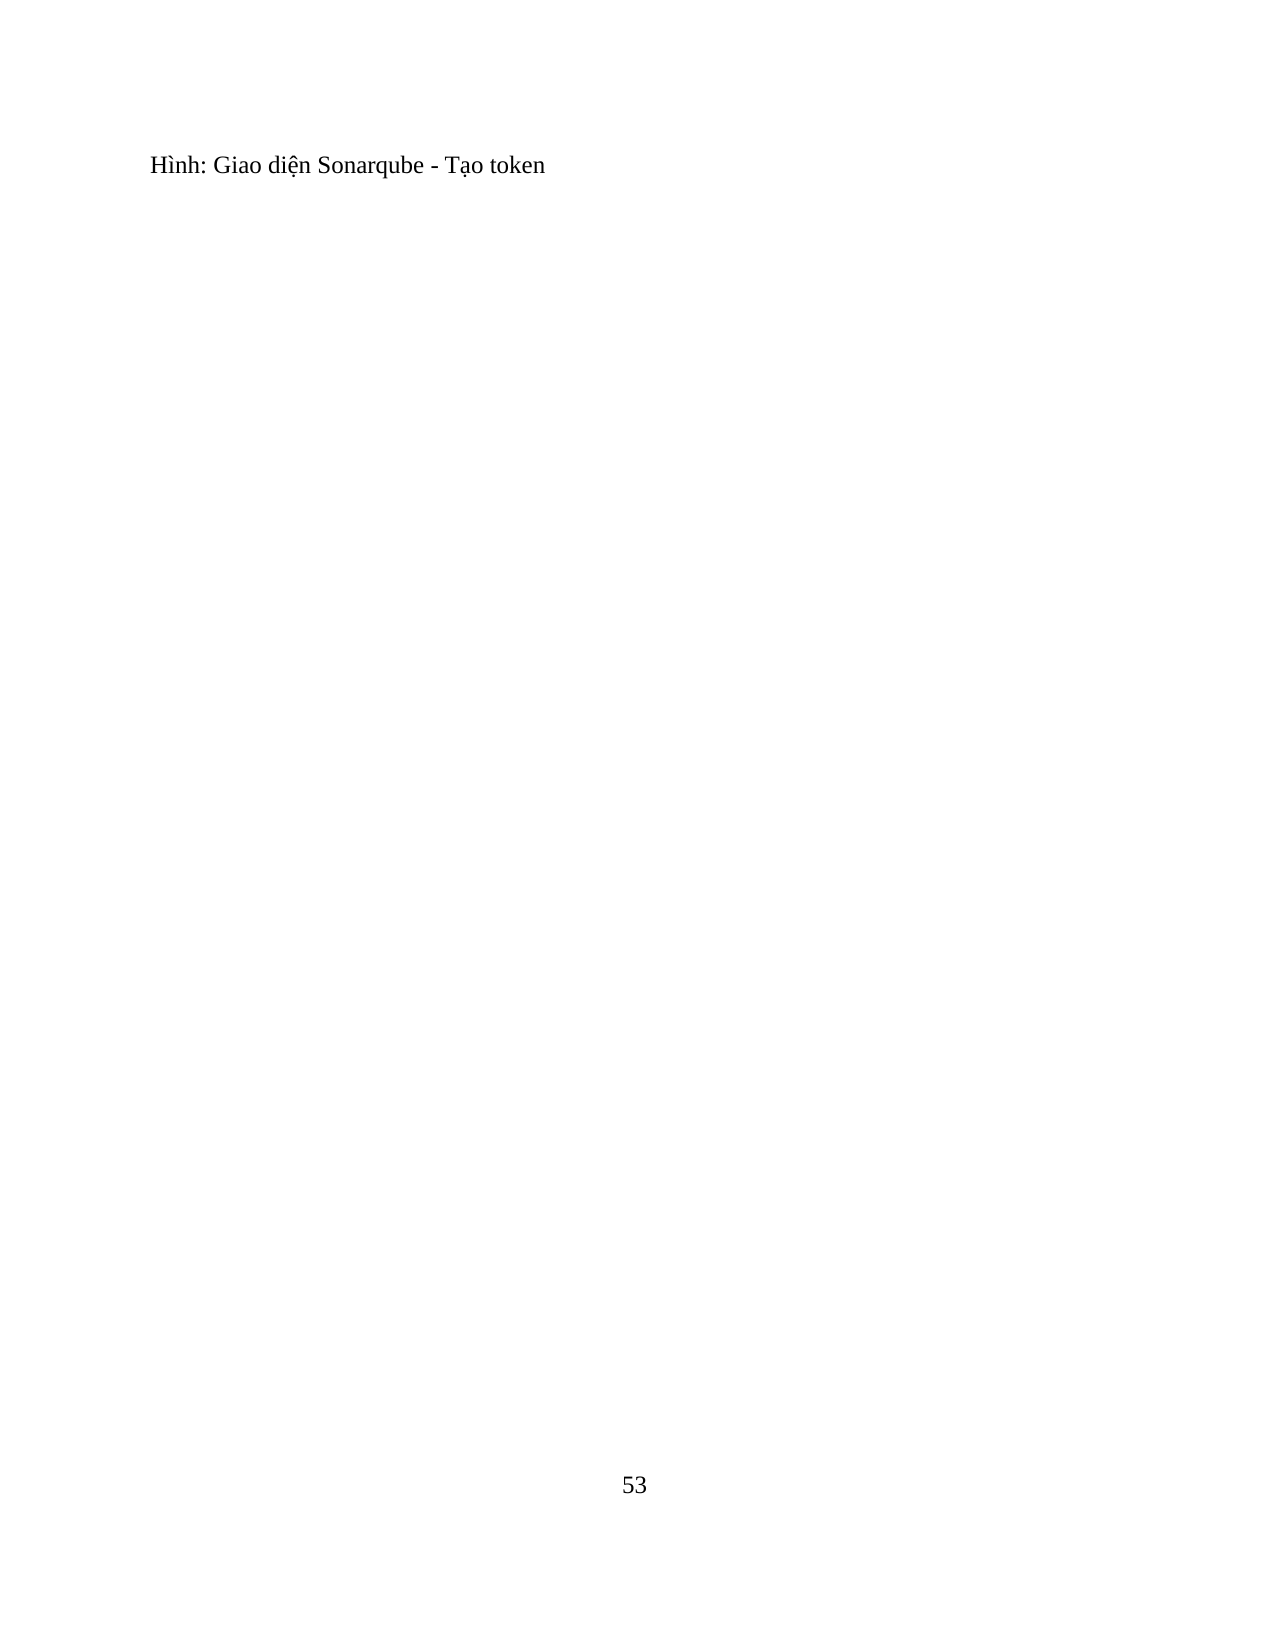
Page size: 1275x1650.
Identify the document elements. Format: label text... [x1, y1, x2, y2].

text Hình: Giao diện Sonarqube - Tạo token [150, 150, 1125, 179]
